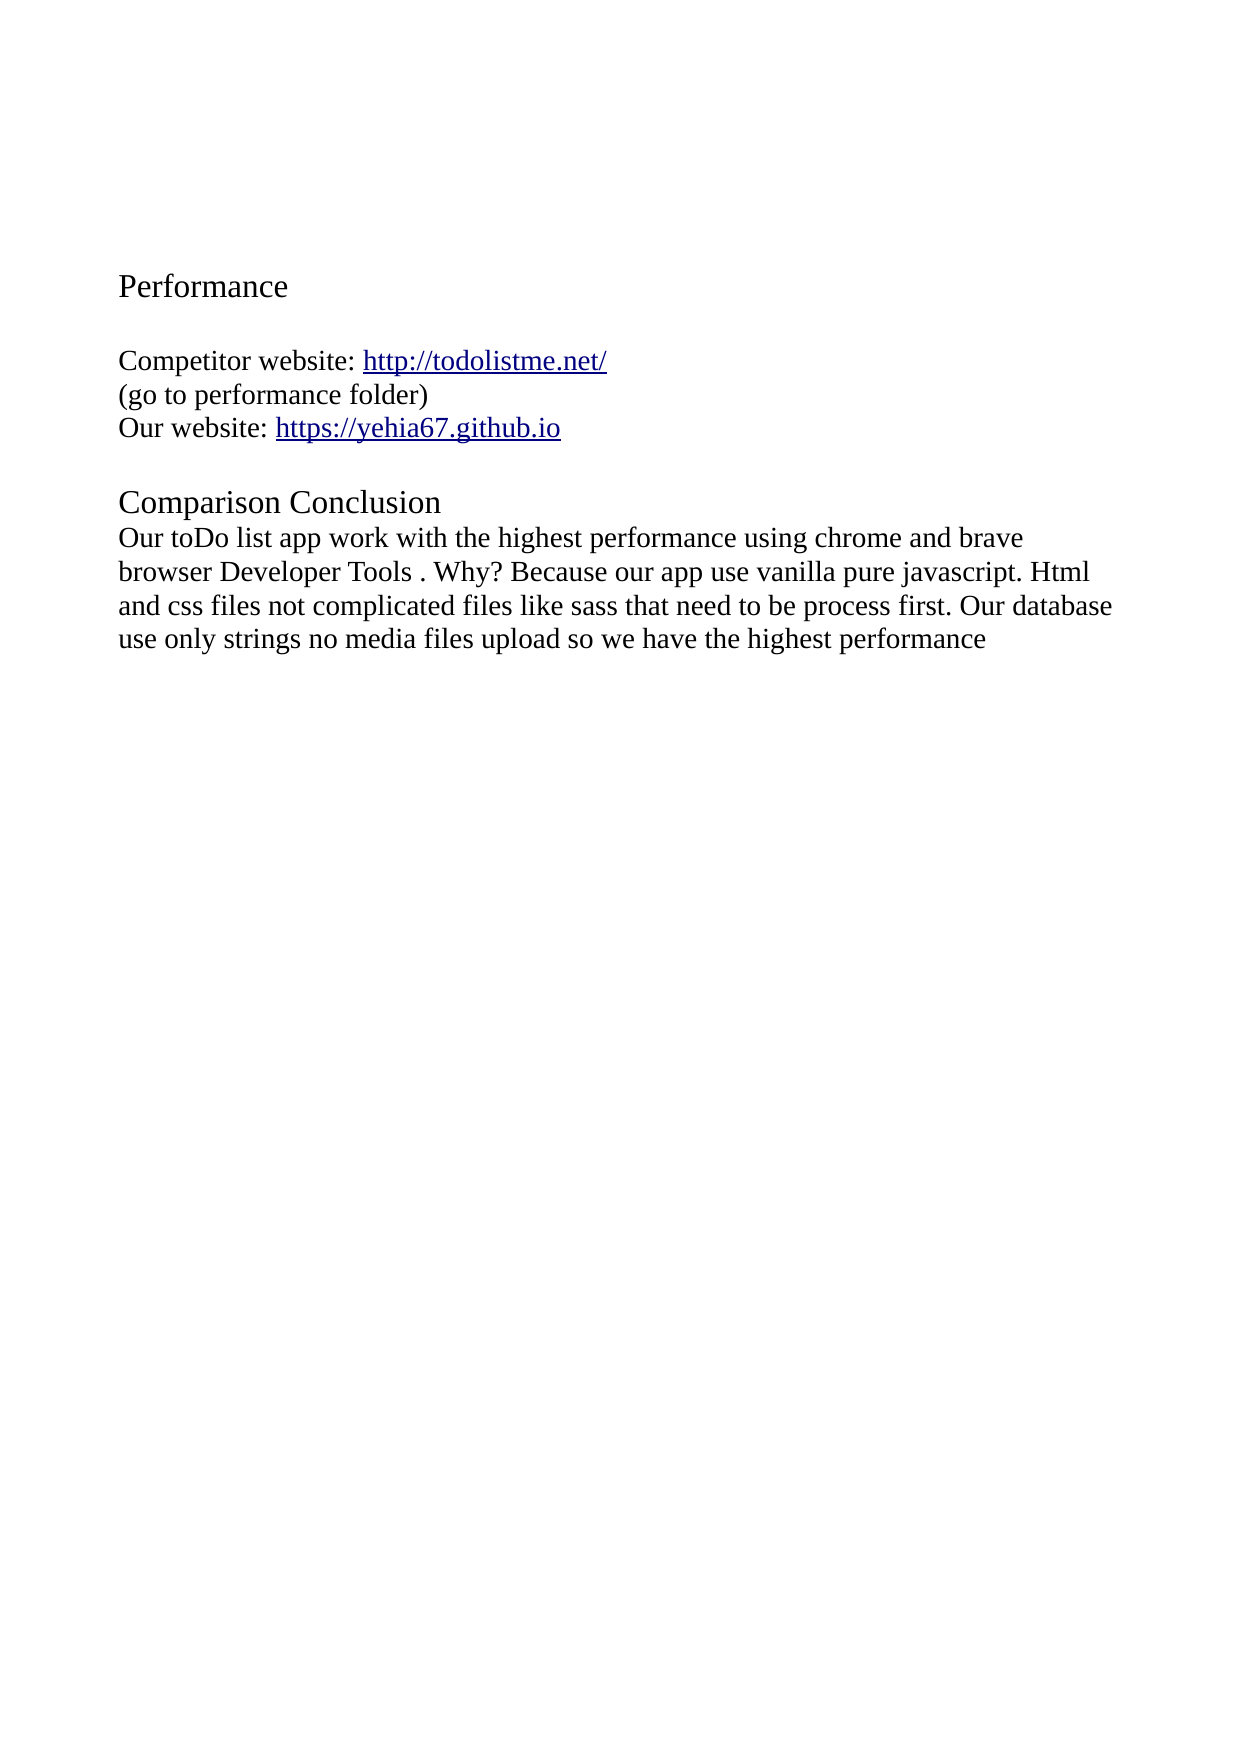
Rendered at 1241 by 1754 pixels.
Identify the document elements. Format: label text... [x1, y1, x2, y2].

text Performance [118, 267, 1122, 305]
text Competitor website: http://todolistme.net/ [118, 343, 1122, 377]
text (go to performance folder) [118, 377, 1122, 410]
text Our website: https://yehia67.github.io [118, 410, 1122, 444]
text Our toDo list app work with the highest performance using chrome and brave browser Developer Tools . Why? Because our app use vanilla pure javascript. Html and css files not complicated files like sass that need to be process first. Our database use only strings no media files upload so we have the highest performance [118, 521, 1122, 655]
text Comparison Conclusion [118, 482, 1122, 521]
